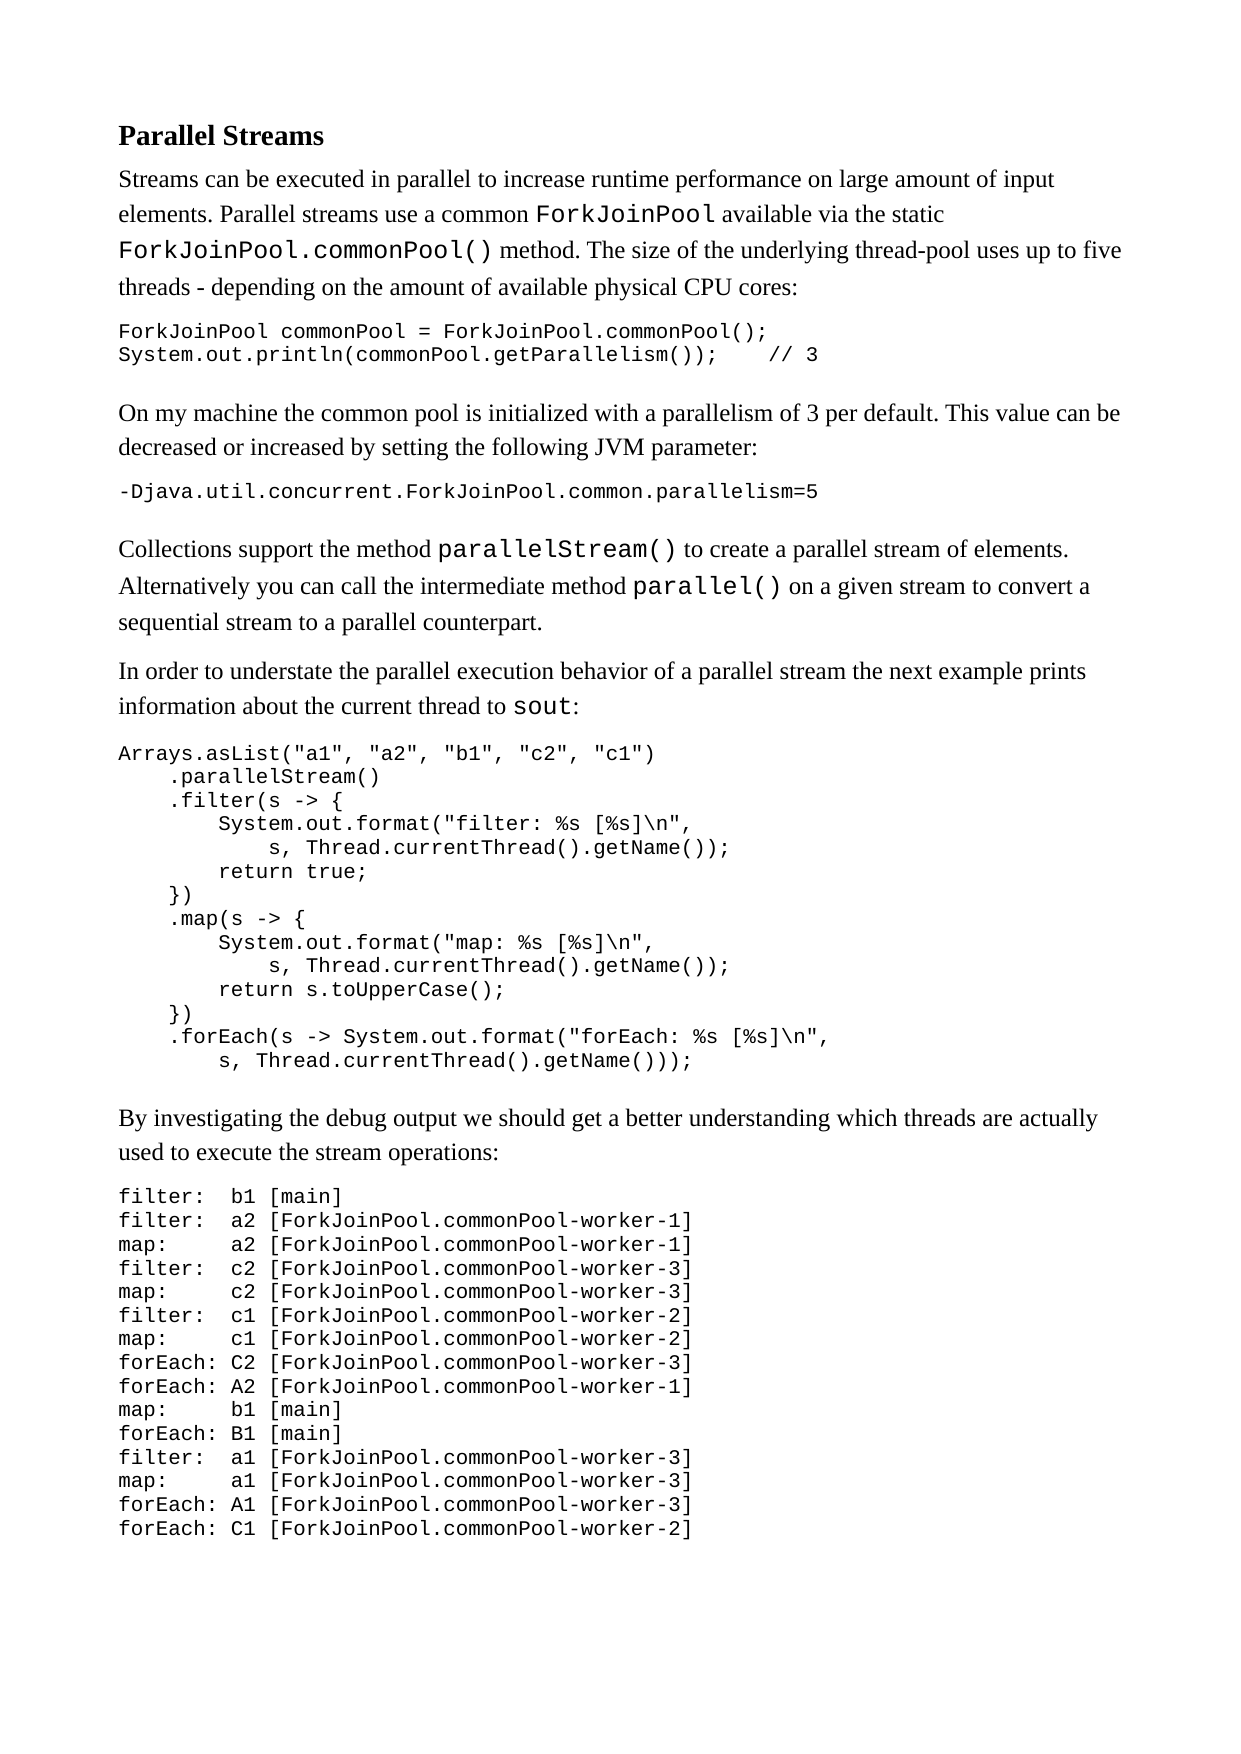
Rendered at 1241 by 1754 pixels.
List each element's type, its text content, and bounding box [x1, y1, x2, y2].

text }) [118, 884, 1122, 908]
subtitle Parallel Streams [118, 118, 1122, 152]
text filter: b1 [main] [118, 1187, 1122, 1210]
text .filter(s -> { [118, 790, 1122, 813]
text .map(s -> { [118, 908, 1122, 932]
text s, Thread.currentThread().getName()); [118, 837, 1122, 861]
text .parallelStream() [118, 766, 1122, 790]
text map: c2 [ForkJoinPool.commonPool-worker-3] [118, 1281, 1122, 1305]
text Collections support the method parallelStream() to create a parallel stream of elements. Alternatively you can call the intermediate method parallel() on a given stream to convert a sequential stream to a parallel counterpart. [118, 534, 1122, 636]
text Streams can be executed in parallel to increase runtime performance on large amount of input elements. Parallel streams use a common ForkJoinPool available via the static ForkJoinPool.commonPool() method. The size of the underlying thread-pool uses up to five threads - depending on the amount of available physical CPU cores: [118, 164, 1122, 301]
text map: b1 [main] [118, 1399, 1122, 1423]
text }) [118, 1003, 1122, 1026]
text map: a1 [ForkJoinPool.commonPool-worker-3] [118, 1470, 1122, 1494]
text s, Thread.currentThread().getName()); [118, 955, 1122, 979]
text -Djava.util.concurrent.ForkJoinPool.common.parallelism=5 [118, 481, 1122, 505]
text forEach: C1 [ForkJoinPool.commonPool-worker-2] [118, 1518, 1122, 1541]
text forEach: A2 [ForkJoinPool.commonPool-worker-1] [118, 1376, 1122, 1399]
text On my machine the common pool is initialized with a parallelism of 3 per default. This value can be decreased or increased by setting the following JVM parameter: [118, 398, 1122, 461]
text forEach: A1 [ForkJoinPool.commonPool-worker-3] [118, 1494, 1122, 1518]
text Arrays.asList("a1", "a2", "b1", "c2", "c1") [118, 742, 1122, 766]
text map: a2 [ForkJoinPool.commonPool-worker-1] [118, 1234, 1122, 1257]
text filter: c2 [ForkJoinPool.commonPool-worker-3] [118, 1257, 1122, 1281]
text filter: c1 [ForkJoinPool.commonPool-worker-2] [118, 1305, 1122, 1328]
text filter: a2 [ForkJoinPool.commonPool-worker-1] [118, 1210, 1122, 1234]
text return true; [118, 861, 1122, 884]
text map: c1 [ForkJoinPool.commonPool-worker-2] [118, 1328, 1122, 1352]
text s, Thread.currentThread().getName())); [118, 1050, 1122, 1073]
text System.out.format("map: %s [%s]\n", [118, 932, 1122, 955]
text return s.toUpperCase(); [118, 979, 1122, 1003]
text System.out.println(commonPool.getParallelism()); // 3 [118, 344, 1122, 368]
text In order to understate the parallel execution behavior of a parallel stream the next example prints information about the current thread to sout: [118, 656, 1122, 722]
text By investigating the debug output we should get a better understanding which threads are actually used to execute the stream operations: [118, 1103, 1122, 1166]
text forEach: B1 [main] [118, 1423, 1122, 1447]
text forEach: C2 [ForkJoinPool.commonPool-worker-3] [118, 1352, 1122, 1376]
text .forEach(s -> System.out.format("forEach: %s [%s]\n", [118, 1026, 1122, 1050]
text filter: a1 [ForkJoinPool.commonPool-worker-3] [118, 1447, 1122, 1470]
text System.out.format("filter: %s [%s]\n", [118, 813, 1122, 837]
text ForkJoinPool commonPool = ForkJoinPool.commonPool(); [118, 321, 1122, 344]
